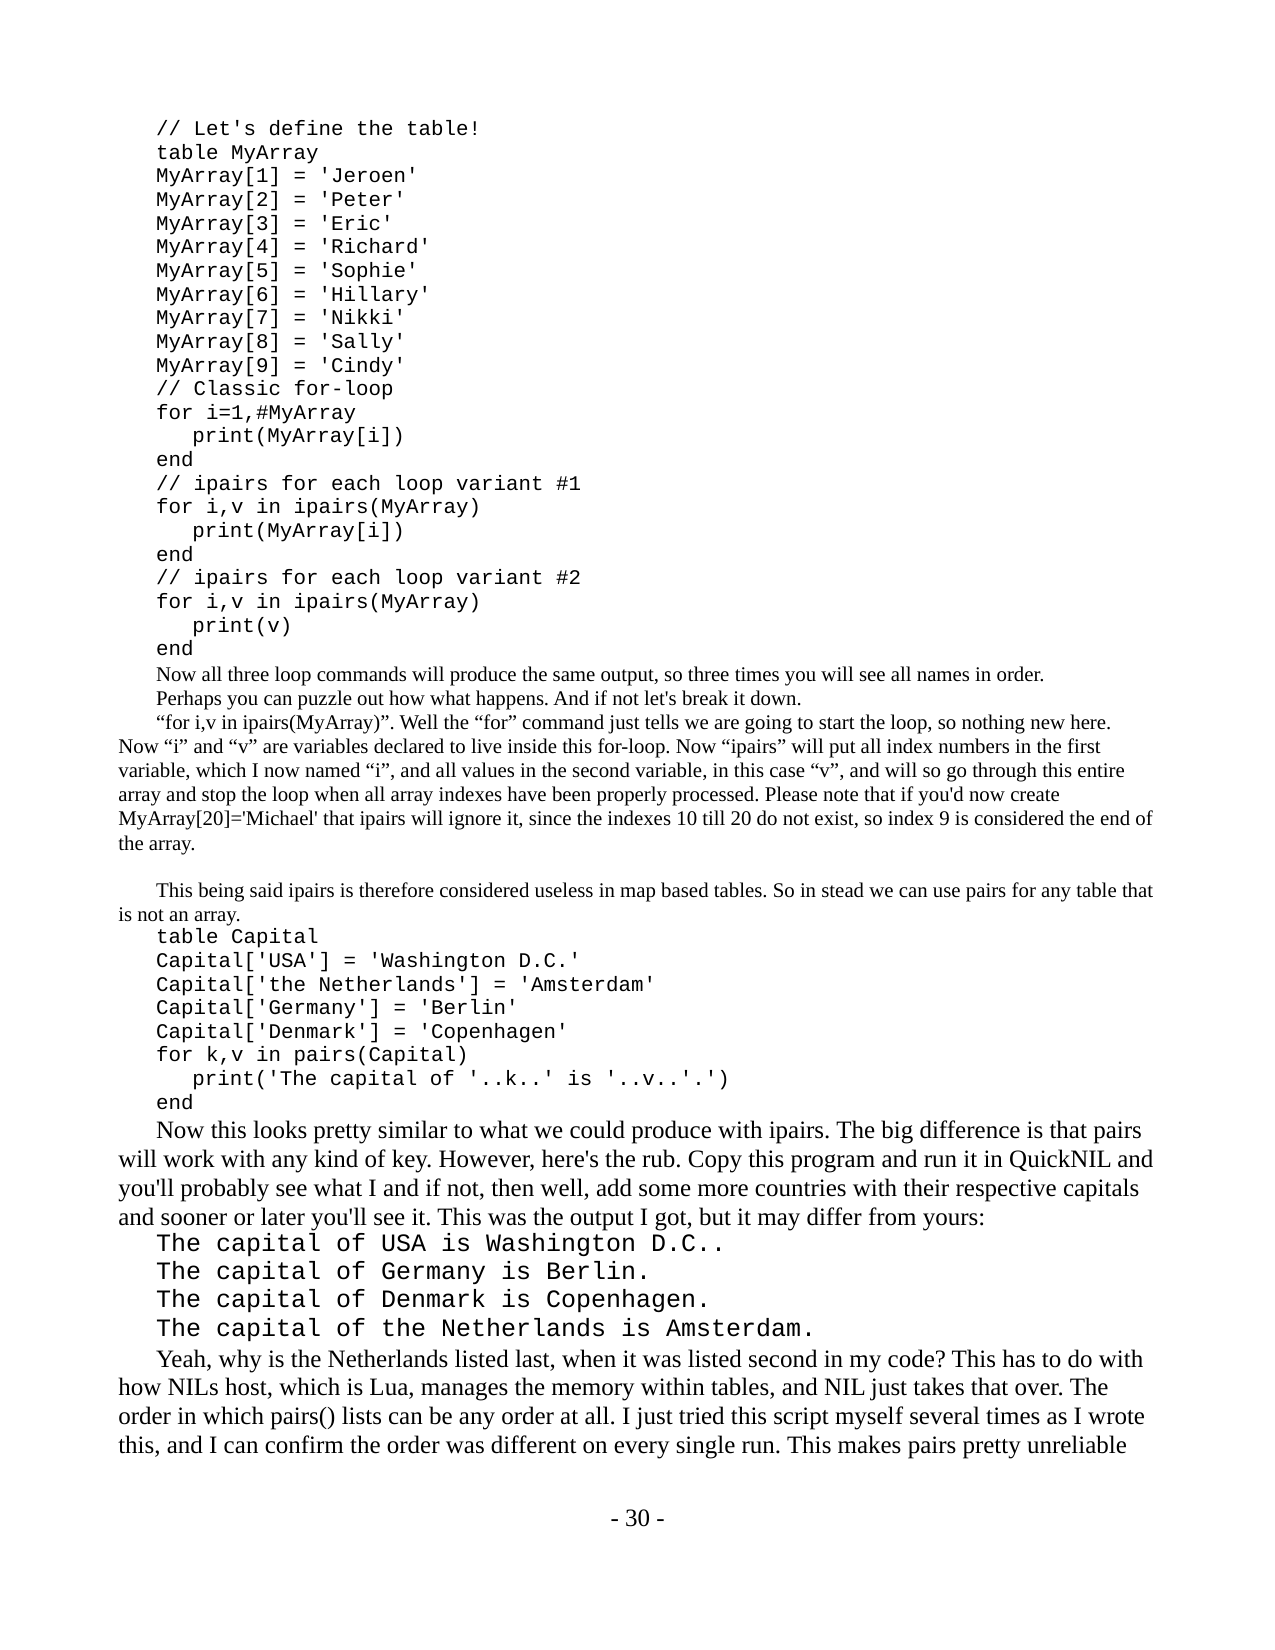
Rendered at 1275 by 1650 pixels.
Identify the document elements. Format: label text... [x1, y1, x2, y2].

text print('The capital of '..k..' is '..v..'.') [118, 1068, 1157, 1092]
text MyArray[3] = 'Eric' [118, 213, 1157, 236]
text // Let's define the table! [118, 118, 1157, 142]
text end [118, 1092, 1157, 1115]
text Now all three loop commands will produce the same output, so three times you will see all names in order. [118, 662, 1157, 686]
text This being said ipairs is therefore considered useless in map based tables. So in stead we can use pairs for any table that is not an array. [118, 878, 1157, 926]
text print(MyArray[i]) [118, 520, 1157, 544]
text table Capital [118, 926, 1157, 950]
text for i,v in ipairs(MyArray) [118, 591, 1157, 615]
text table MyArray [118, 142, 1157, 165]
text MyArray[7] = 'Nikki' [118, 307, 1157, 331]
text MyArray[5] = 'Sophie' [118, 260, 1157, 284]
text MyArray[1] = 'Jeroen' [118, 165, 1157, 189]
text for i,v in ipairs(MyArray) [118, 496, 1157, 520]
text print(MyArray[i]) [118, 426, 1157, 449]
text // Classic for-loop [118, 378, 1157, 402]
text for i=1,#MyArray [118, 402, 1157, 426]
text The capital of the Netherlands is Amsterdam. [118, 1315, 1157, 1344]
text MyArray[4] = 'Richard' [118, 236, 1157, 260]
text The capital of USA is Washington D.C.. [118, 1230, 1157, 1259]
text “for i,v in ipairs(MyArray)”. Well the “for” command just tells we are going to start the loop, so nothing new here. Now “i” and “v” are variables declared to live inside this for-loop. Now “ipairs” will put all index numbers in the first variable, which I now named “i”, and all values in the second variable, in this case “v”, and will so go through this entire array and stop the loop when all array indexes have been properly processed. Please note that if you'd now create MyArray[20]='Michael' that ipairs will ignore it, since the indexes 10 till 20 do not exist, so index 9 is considered the end of the array. [118, 710, 1157, 854]
text // ipairs for each loop variant #1 [118, 473, 1157, 496]
text Yeah, why is the Netherlands listed last, when it was listed second in my code? This has to do with how NILs host, which is Lua, manages the memory within tables, and NIL just takes that over. The order in which pairs() lists can be any order at all. I just tried this script myself several times as I wrote this, and I can confirm the order was different on every single run. This makes pairs pretty unreliable [118, 1344, 1157, 1459]
text MyArray[9] = 'Cindy' [118, 354, 1157, 378]
text end [118, 638, 1157, 662]
text for k,v in pairs(Capital) [118, 1044, 1157, 1068]
text The capital of Germany is Berlin. [118, 1259, 1157, 1287]
text // ipairs for each loop variant #2 [118, 567, 1157, 591]
text print(v) [118, 615, 1157, 638]
text MyArray[6] = 'Hillary' [118, 284, 1157, 307]
text Now this looks pretty similar to what we could produce with ipairs. The big difference is that pairs will work with any kind of key. However, here's the rub. Copy this program and run it in QuickNIL and you'll probably see what I and if not, then well, add some more countries with their respective capitals and sooner or later you'll see it. This was the output I got, but it may differ from yours: [118, 1115, 1157, 1230]
text Perhaps you can puzzle out how what happens. And if not let's break it down. [118, 686, 1157, 710]
text Capital['USA'] = 'Washington D.C.' [118, 950, 1157, 973]
text MyArray[2] = 'Peter' [118, 189, 1157, 213]
text Capital['Denmark'] = 'Copenhagen' [118, 1021, 1157, 1044]
text end [118, 544, 1157, 567]
text Capital['Germany'] = 'Berlin' [118, 997, 1157, 1021]
text The capital of Denmark is Copenhagen. [118, 1287, 1157, 1315]
text MyArray[8] = 'Sally' [118, 331, 1157, 354]
text Capital['the Netherlands'] = 'Amsterdam' [118, 973, 1157, 997]
text end [118, 449, 1157, 473]
